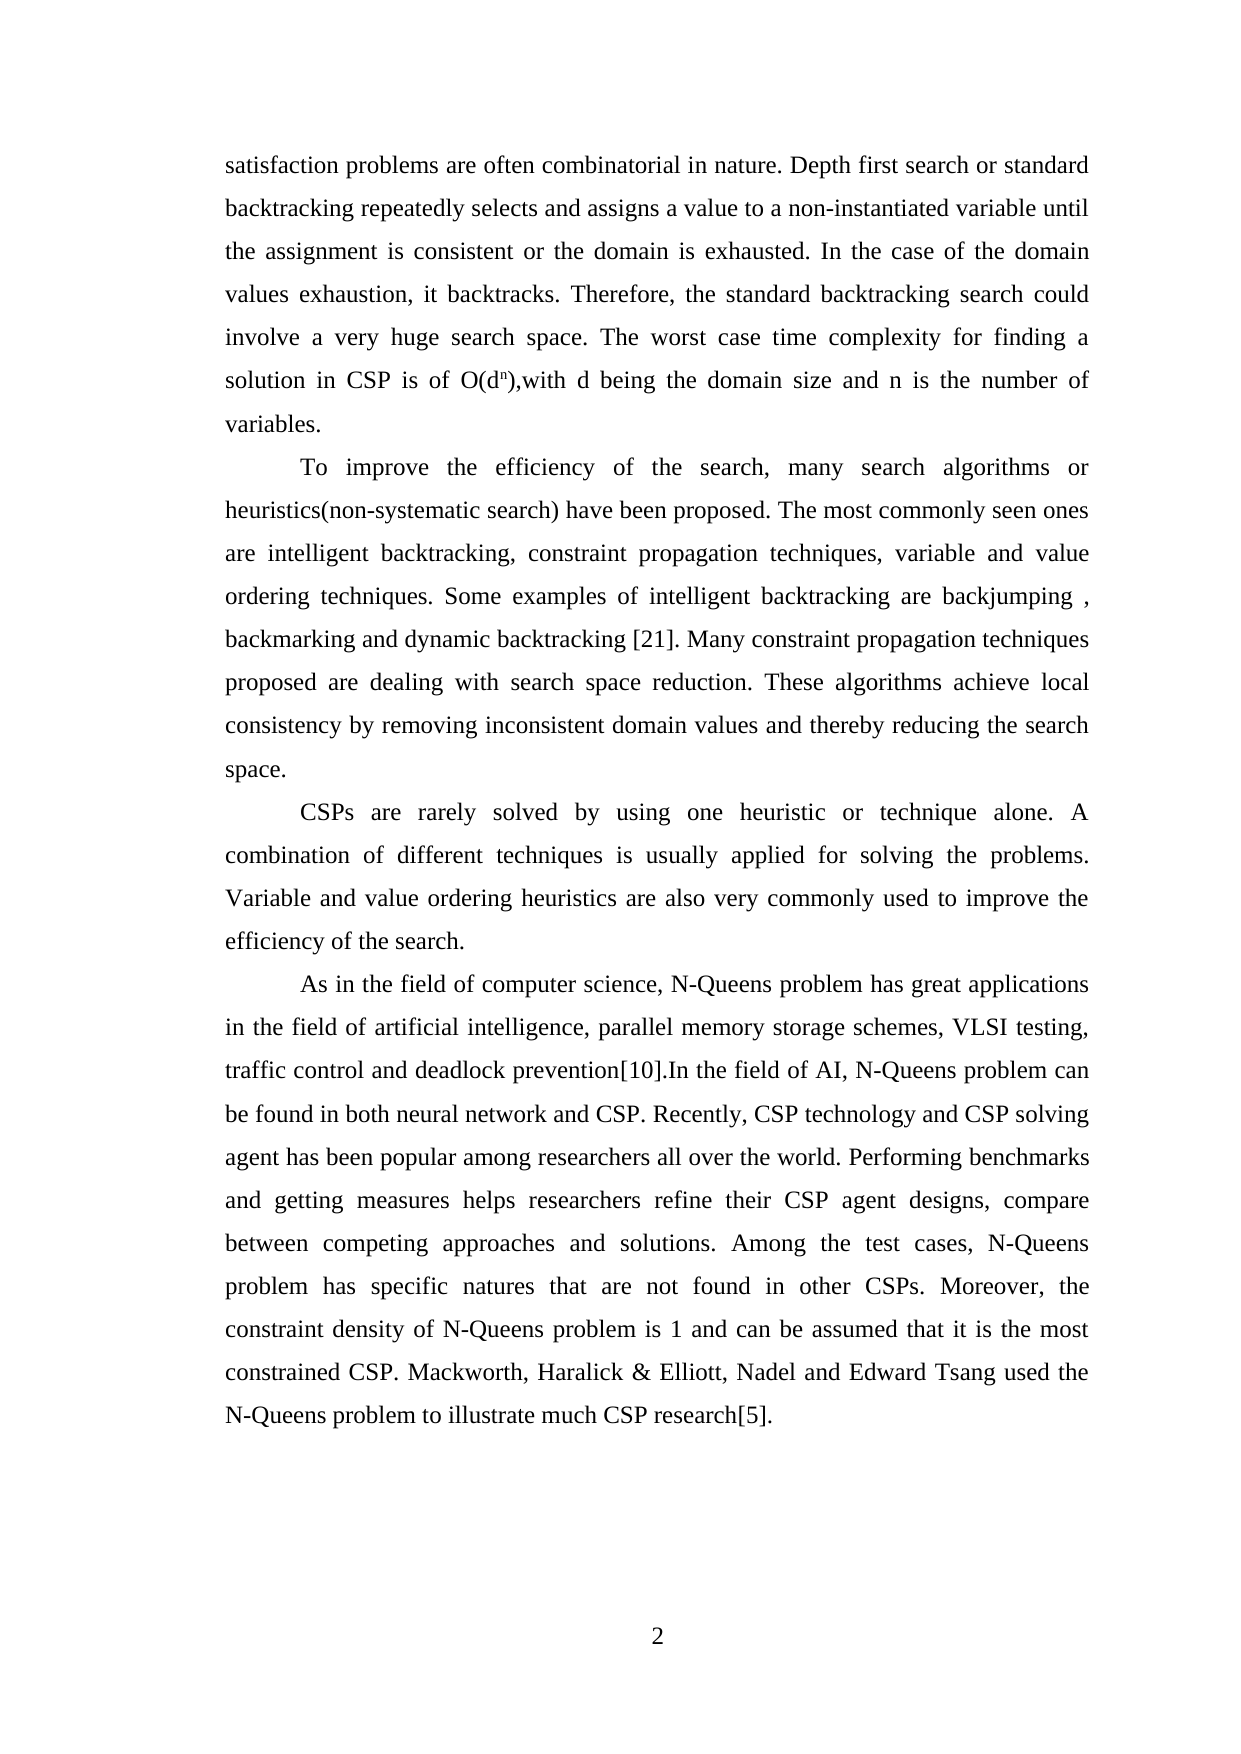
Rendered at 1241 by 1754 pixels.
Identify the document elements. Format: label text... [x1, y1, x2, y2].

text CSPs are rarely solved by using one heuristic or technique alone. A combination of different techniques is usually applied for solving the problems. Variable and value ordering heuristics are also very commonly used to improve the efficiency of the search. [225, 797, 1090, 955]
text As in the field of computer science, N-Queens problem has great applications in the field of artificial intelligence, parallel memory storage schemes, VLSI testing, traffic control and deadlock prevention[10].In the field of AI, N-Queens problem can be found in both neural network and CSP. Recently, CSP technology and CSP solving agent has been popular among researchers all over the world. Performing benchmarks and getting measures helps researchers refine their CSP agent designs, compare between competing approaches and solutions. Among the test cases, N-Queens problem has specific natures that are not found in other CSPs. Moreover, the constraint density of N-Queens problem is 1 and can be assumed that it is the most constrained CSP. Mackworth, Haralick & Elliott, Nadel and Edward Tsang used the N-Queens problem to illustrate much CSP research[5]. [225, 969, 1090, 1429]
text satisfaction problems are often combinatorial in nature. Depth first search or standard backtracking repeatedly selects and assigns a value to a non-instantiated variable until the assignment is consistent or the domain is exhausted. In the case of the domain values exhaustion, it backtracks. Therefore, the standard backtracking search could involve a very huge search space. The worst case time complexity for finding a solution in CSP is of O(dn),with d being the domain size and n is the number of variables. [225, 150, 1090, 437]
text To improve the efficiency of the search, many search algorithms or heuristics(non-systematic search) have been proposed. The most commonly seen ones are intelligent backtracking, constraint propagation techniques, variable and value ordering techniques. Some examples of intelligent backtracking are backjumping , backmarking and dynamic backtracking [21]. Many constraint propagation techniques proposed are dealing with search space reduction. These algorithms achieve local consistency by removing inconsistent domain values and thereby reducing the search space. [225, 452, 1090, 782]
